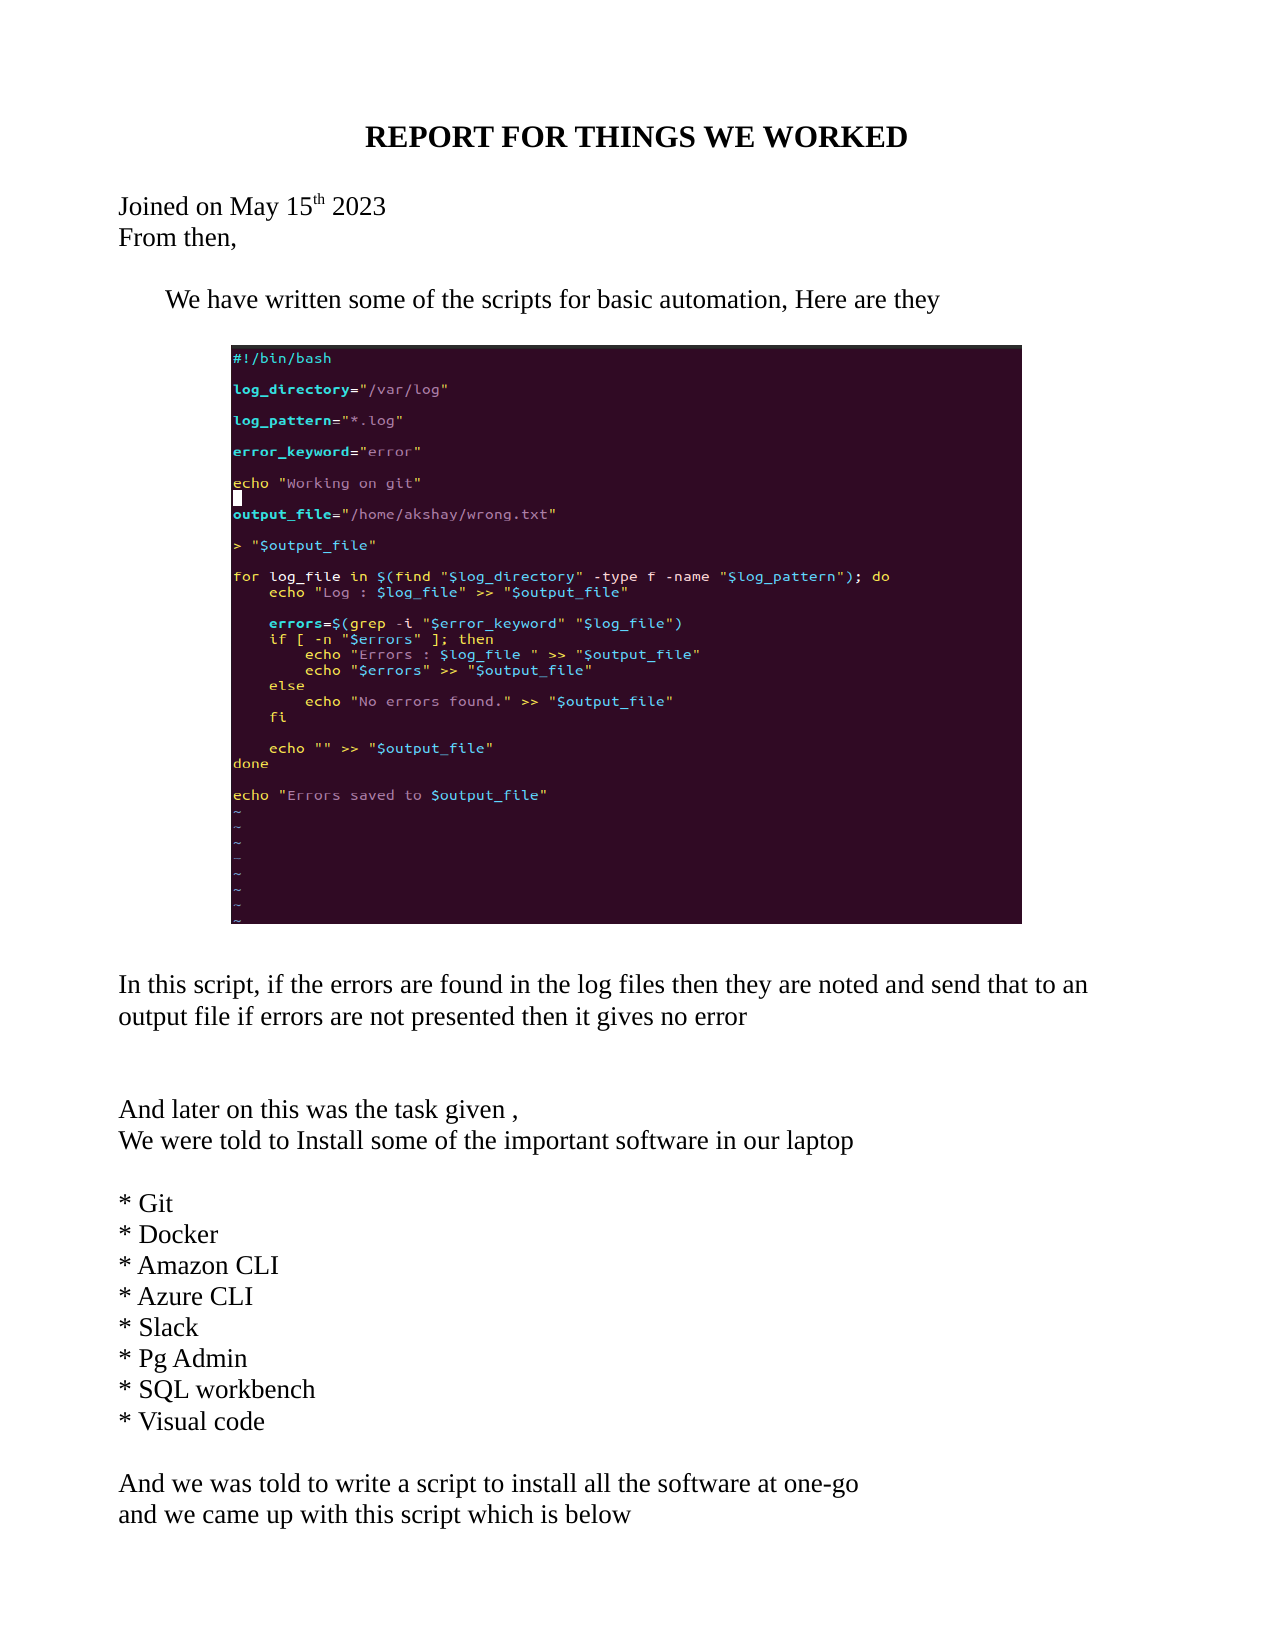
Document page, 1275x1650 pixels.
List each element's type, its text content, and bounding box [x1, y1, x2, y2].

text REPORT FOR THINGS WE WORKED [118, 118, 1157, 154]
text We have written some of the scripts for basic automation, Here are they [118, 283, 1157, 314]
text * Azure CLI [118, 1280, 1157, 1311]
text * Pg Admin [118, 1342, 1157, 1373]
text * Visual code [118, 1405, 1157, 1436]
text * Amazon CLI [118, 1249, 1157, 1280]
text * Git [118, 1187, 1157, 1218]
text In this script, if the errors are found in the log files then they are noted and send that to an output file if errors are not presented then it gives no error [118, 969, 1157, 1031]
text and we came up with this script which is below [118, 1498, 1157, 1529]
picture [231, 345, 1022, 924]
text And later on this was the task given , [118, 1093, 1157, 1124]
text From then, [118, 221, 1157, 252]
text Joined on May 15th 2023 [118, 190, 1157, 221]
text And we was told to write a script to install all the software at one-go [118, 1467, 1157, 1498]
text * Docker [118, 1218, 1157, 1249]
text * SQL workbench [118, 1373, 1157, 1405]
text We were told to Install some of the important software in our laptop [118, 1124, 1157, 1156]
text * Slack [118, 1311, 1157, 1342]
